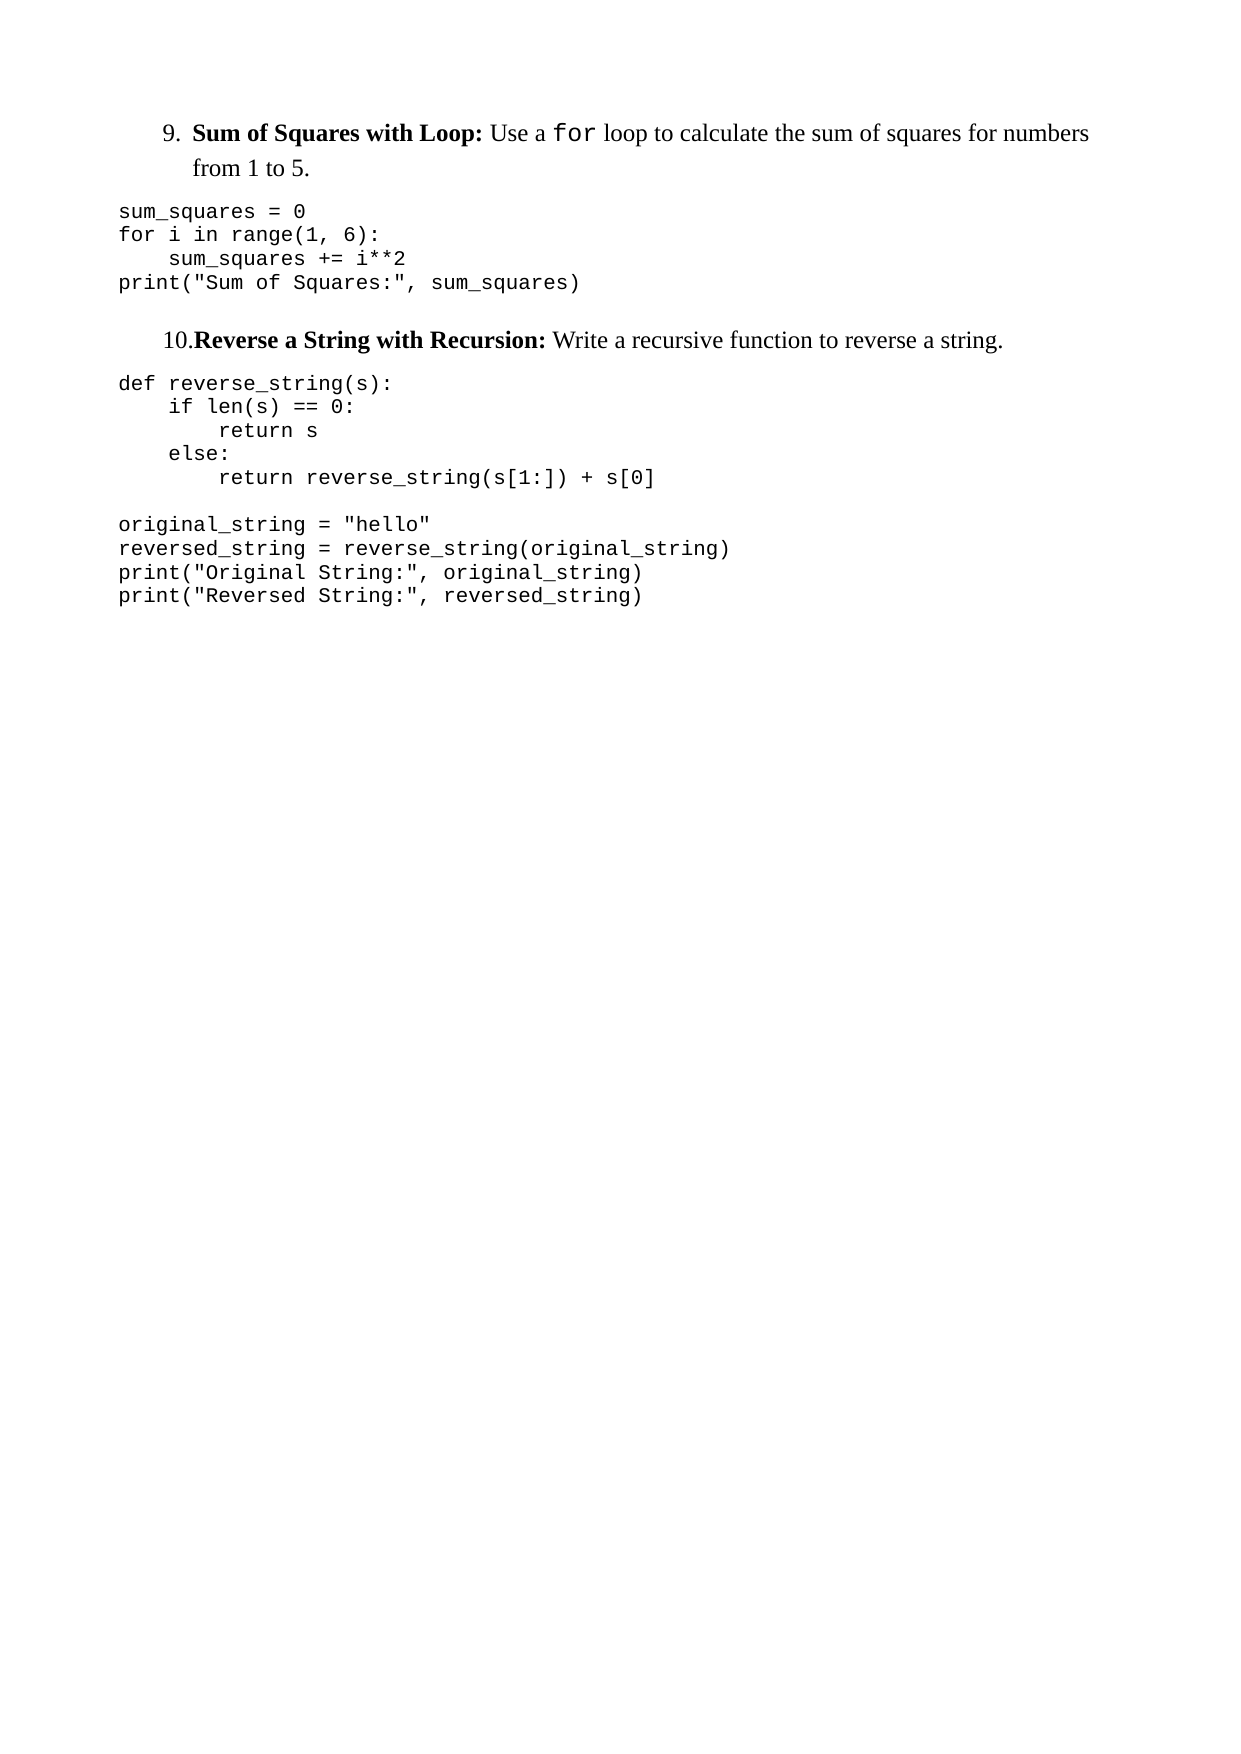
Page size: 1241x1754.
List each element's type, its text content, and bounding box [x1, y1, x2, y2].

text return reverse_string(s[1:]) + s[0] [118, 467, 1122, 491]
text else: [118, 443, 1122, 467]
text original_string = "hello" [118, 514, 1122, 538]
list Sum of Squares with Loop: Use a for loop to calculate the sum of squares for numbers from 1 to 5. [162, 118, 1122, 182]
text print("Sum of Squares:", sum_squares) [118, 272, 1122, 295]
text sum_squares = 0 [118, 201, 1122, 224]
text print("Original String:", original_string) [118, 562, 1122, 585]
text print("Reversed String:", reversed_string) [118, 585, 1122, 609]
list Reverse a String with Recursion: Write a recursive function to reverse a string. [162, 325, 1122, 354]
text if len(s) == 0: [118, 396, 1122, 420]
text for i in range(1, 6): [118, 224, 1122, 248]
text reversed_string = reverse_string(original_string) [118, 538, 1122, 562]
text sum_squares += i**2 [118, 248, 1122, 272]
text def reverse_string(s): [118, 372, 1122, 396]
text return s [118, 420, 1122, 443]
